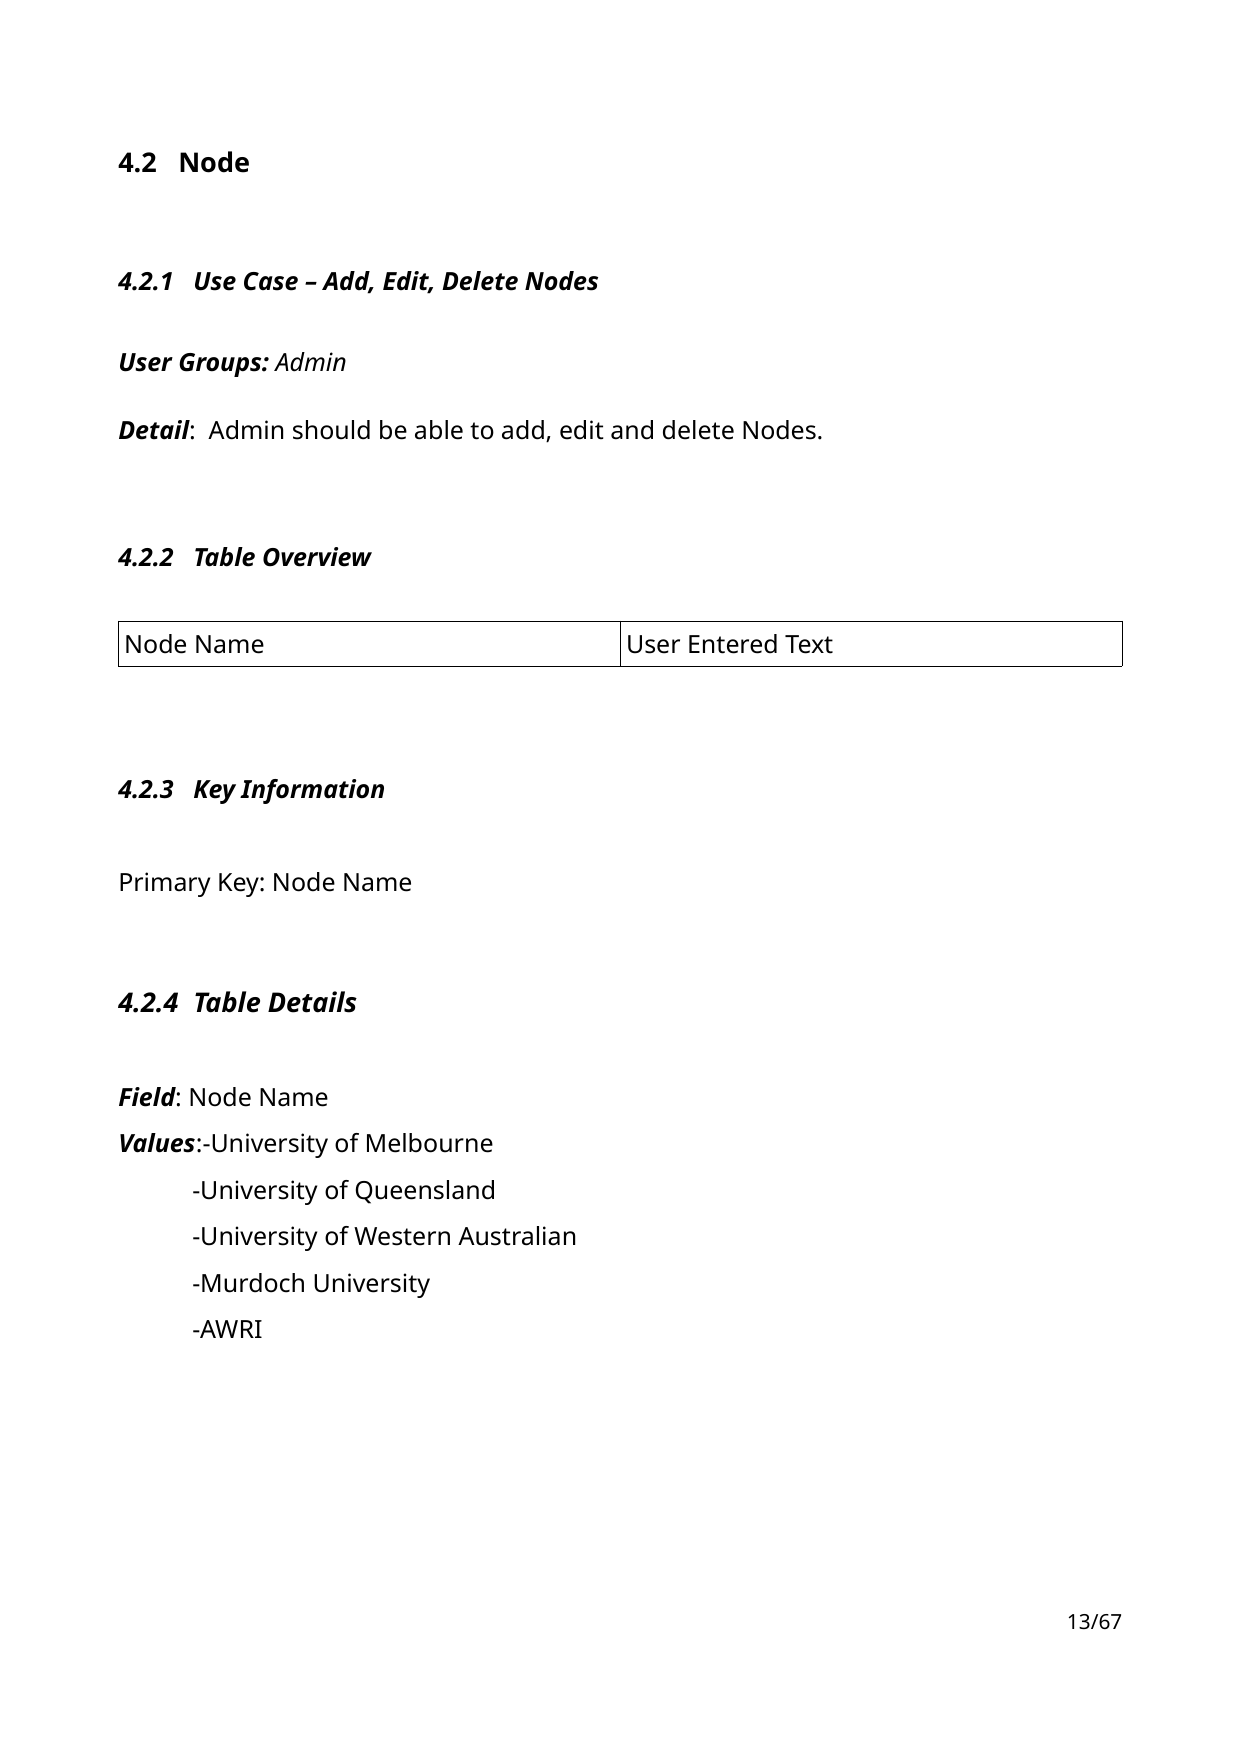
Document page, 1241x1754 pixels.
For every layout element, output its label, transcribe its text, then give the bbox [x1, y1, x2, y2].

text -University of Queensland [118, 1172, 1122, 1206]
subtitle Table Details [118, 983, 1122, 1020]
text Values:-University of Melbourne [118, 1126, 1122, 1160]
table_header User Entered Text [621, 622, 1122, 666]
table_header Node Name [119, 622, 620, 666]
subtitle Table Overview [118, 540, 1122, 574]
subtitle Use Case – Add, Edit, Delete Nodes [118, 264, 1122, 298]
text Detail: Admin should be able to add, edit and delete Nodes. [118, 413, 1122, 447]
text -AWRI [118, 1312, 1122, 1346]
text Field: Node Name [118, 1079, 1122, 1113]
text User Groups: Admin [118, 345, 1122, 379]
subtitle Node [118, 143, 1122, 180]
text Primary Key: Node Name [118, 865, 1122, 899]
text -Murdoch University [118, 1265, 1122, 1299]
text -University of Western Australian [118, 1219, 1122, 1253]
subtitle Key Information [118, 772, 1122, 806]
